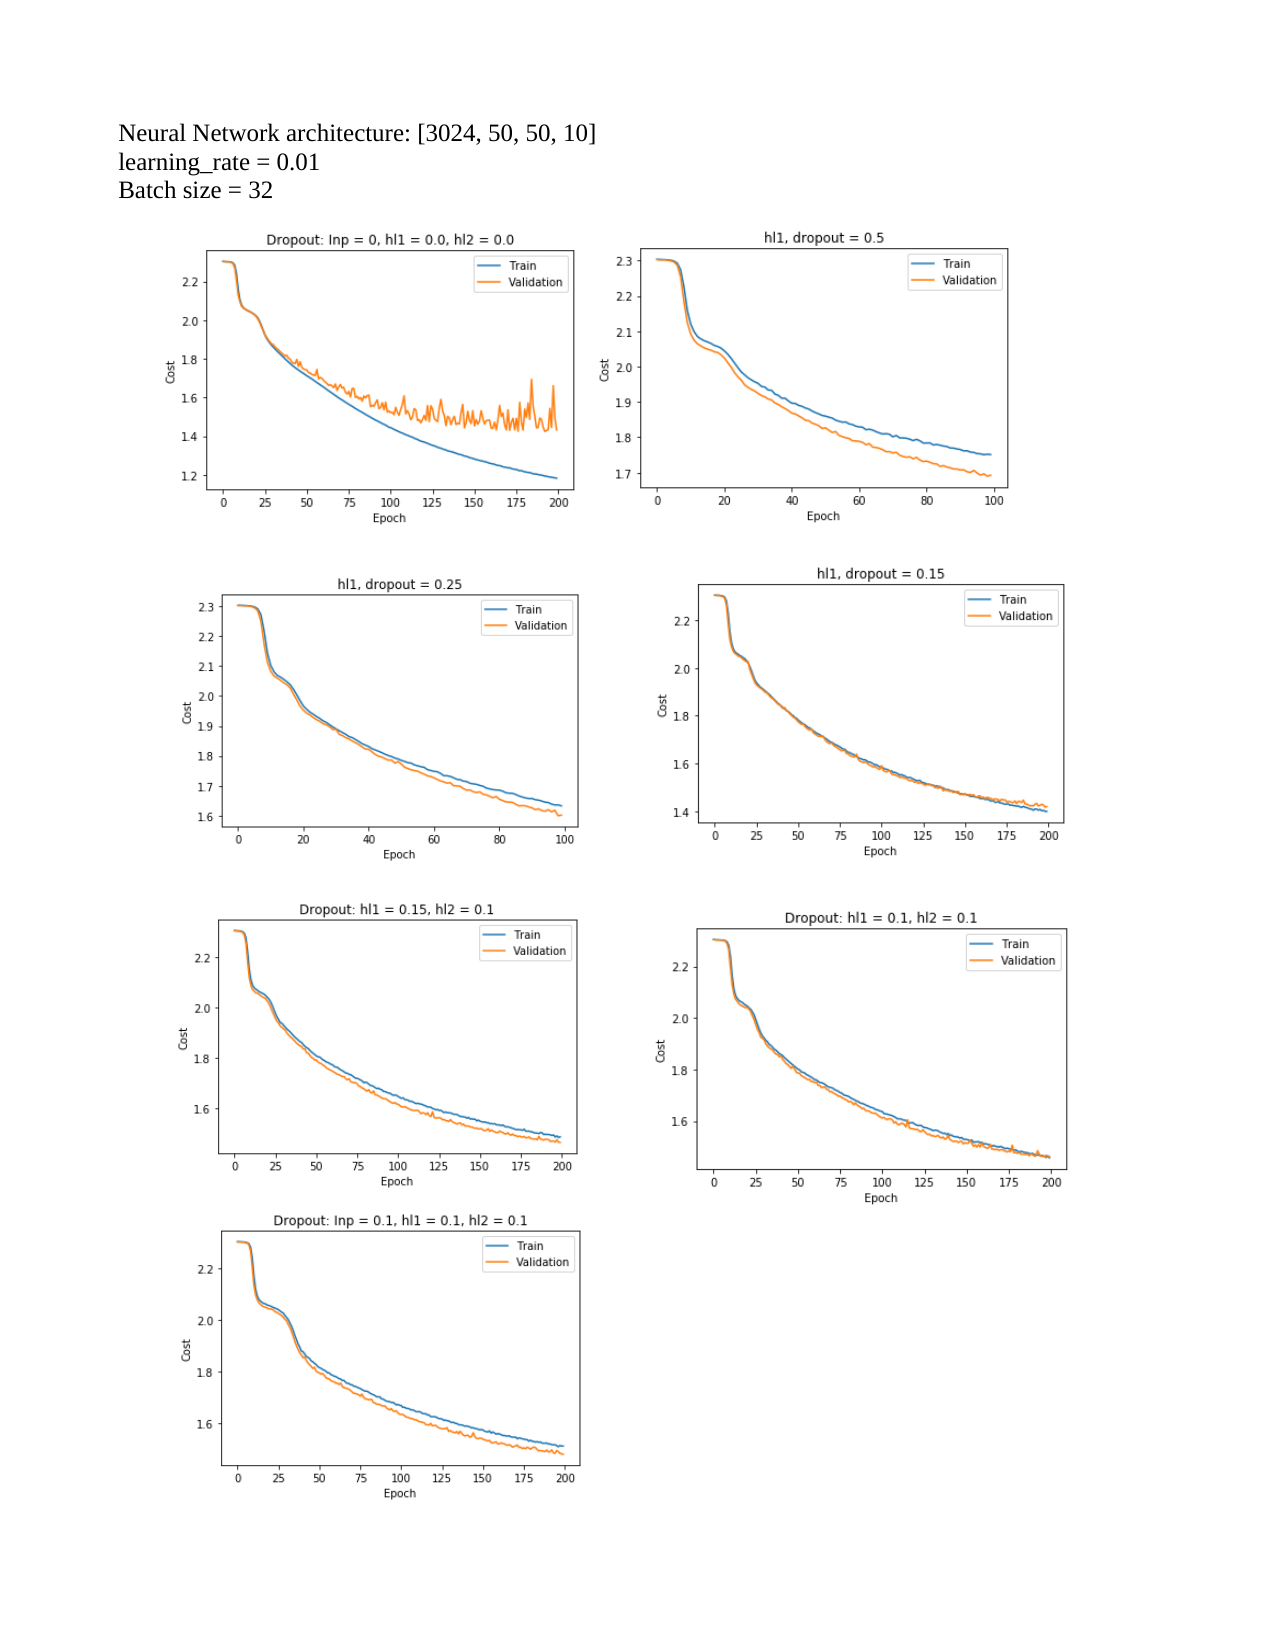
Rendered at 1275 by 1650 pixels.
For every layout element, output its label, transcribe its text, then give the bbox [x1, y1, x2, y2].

picture [158, 226, 581, 531]
picture [650, 561, 1071, 864]
picture [174, 1207, 587, 1506]
text Batch size = 32 [118, 176, 1157, 204]
picture [648, 904, 1073, 1211]
text Neural Network architecture: [3024, 50, 50, 10] [118, 118, 1157, 147]
picture [592, 224, 1015, 529]
text learning_rate = 0.01 [118, 147, 1157, 176]
picture [175, 572, 585, 867]
picture [171, 896, 584, 1194]
